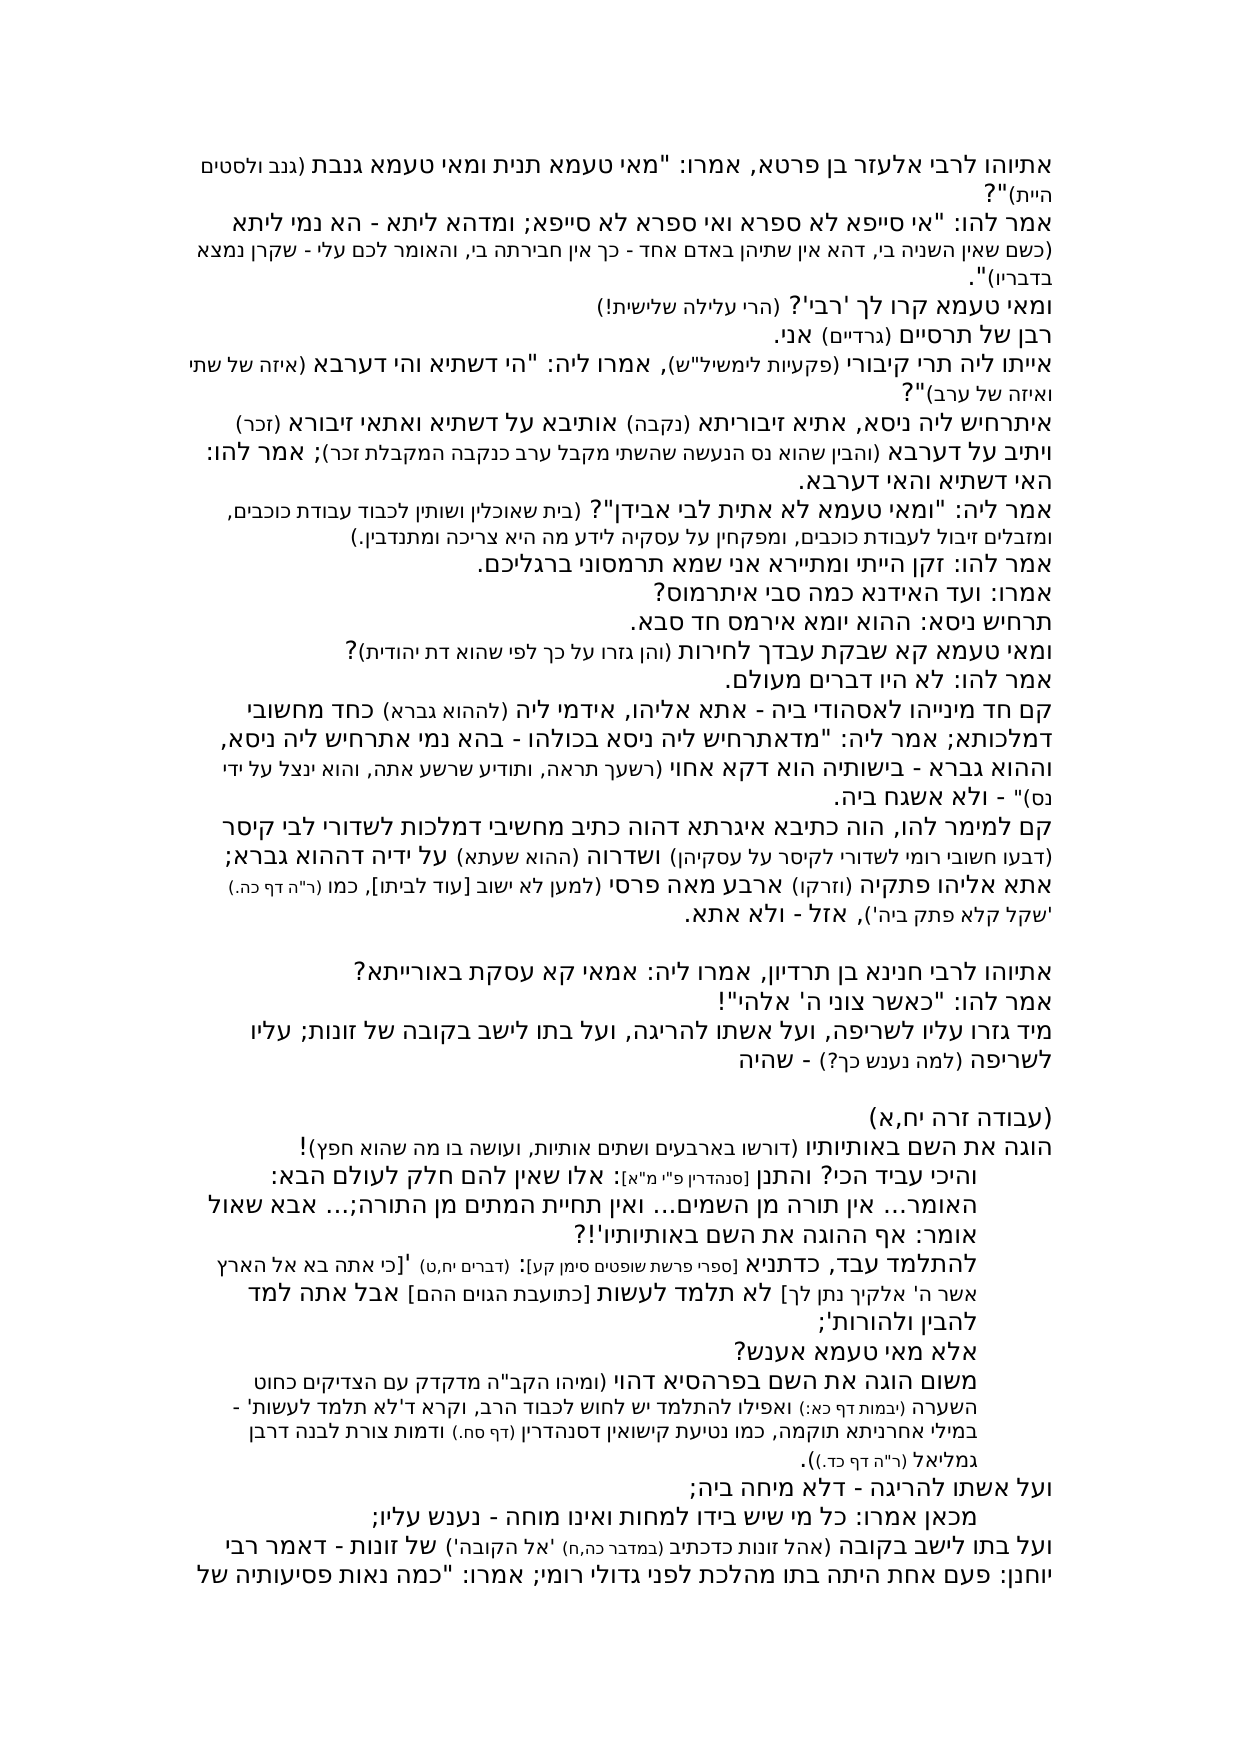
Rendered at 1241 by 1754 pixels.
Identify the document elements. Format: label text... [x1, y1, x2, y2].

text אלא מאי טעמא אענש? [187, 1337, 978, 1366]
text קם למימר להו, הוה כתיבא איגרתא דהוה כתיב מחשיבי דמלכות לשדורי לבי קיסר (דבעו חשובי רומי לשדורי לקיסר על עסקיהן) ושדרוה (ההוא שעתא) על ידיה דההוא גברא; אתא אליהו פתקיה (וזרקו) ארבע מאה פרסי (למען לא ישוב [עוד לביתו], כמו (ר"ה דף כה.) 'שקל קלא פתק ביה'), אזל - ולא אתא. [187, 812, 1053, 929]
text תרחיש ניסא: ההוא יומא אירמס חד סבא. [187, 607, 1053, 636]
text הוגה את השם באותיותיו (דורשו בארבעים ושתים אותיות, ועושה בו מה שהוא חפץ)! [187, 1132, 1053, 1161]
text משום הוגה את השם בפרהסיא דהוי (ומיהו הקב"ה מדקדק עם הצדיקים כחוט השערה (יבמות דף כא:) ואפילו להתלמד יש לחוש לכבוד הרב, וקרא ד'לא תלמד לעשות' - במילי אחרניתא תוקמה, כמו נטיעת קישואין דסנהדרין (דף סח.) ודמות צורת לבנה דרבן גמליאל (ר"ה דף כד.)). [187, 1366, 978, 1473]
text אייתו ליה תרי קיבורי (פקעיות לימשיל"ש), אמרו ליה: "הי דשתיא והי דערבא (איזה של שתי ואיזה של ערב)"? [187, 349, 1053, 408]
text קם חד מינייהו לאסהודי ביה - אתא אליהו, אידמי ליה (לההוא גברא) כחד מחשובי דמלכותא; אמר ליה: "מדאתרחיש ליה ניסא בכולהו - בהא נמי אתרחיש ליה ניסא, וההוא גברא - בישותיה הוא דקא אחוי (רשעך תראה, ותודיע שרשע אתה, והוא ינצל על ידי נס)" - ולא אשגח ביה. [187, 695, 1053, 812]
text ועל בתו לישב בקובה (אהל זונות כדכתיב (במדבר כה,ח) 'אל הקובה') של זונות - דאמר רבי יוחנן: פעם אחת היתה בתו מהלכת לפני גדולי רומי; אמרו: "כמה נאות פסיעותיה של [187, 1531, 1053, 1590]
text (עבודה זרה יח,א) [187, 1103, 1053, 1132]
text אמר ליה: "ומאי טעמא לא אתית לבי אבידן"? (בית שאוכלין ושותין לכבוד עבודת כוכבים, ומזבלים זיבול לעבודת כוכבים, ומפקחין על עסקיה לידע מה היא צריכה ומתנדבין.) [187, 495, 1053, 549]
text אמר להו: לא היו דברים מעולם. [187, 666, 1053, 695]
text אמר להו: "כאשר צוני ה' אלהי"! [187, 987, 1053, 1016]
text אתיוהו לרבי אלעזר בן פרטא, אמרו: "מאי טעמא תנית ומאי טעמא גנבת (גנב ולסטים היית)"? [187, 150, 1053, 208]
text להתלמד עבד, כדתניא [ספרי פרשת שופטים סימן קע]: (דברים יח,ט) '[כי אתה בא אל הארץ אשר ה' אלקיך נתן לך] לא תלמד לעשות [כתועבת הגוים ההם] אבל אתה למד להבין ולהורות'; [187, 1249, 978, 1337]
text מיד גזרו עליו לשריפה, ועל אשתו להריגה, ועל בתו לישב בקובה של זונות; עליו לשריפה (למה נענש כך?) - שהיה [187, 1016, 1053, 1074]
text אמר להו: זקן הייתי ומתיירא אני שמא תרמסוני ברגליכם. [187, 549, 1053, 578]
text אמרו: ועד האידנא כמה סבי איתרמוס? [187, 578, 1053, 607]
text ומאי טעמא קא שבקת עבדך לחירות (והן גזרו על כך לפי שהוא דת יהודית)? [187, 636, 1053, 666]
text אתיוהו לרבי חנינא בן תרדיון, אמרו ליה: אמאי קא עסקת באורייתא? [187, 957, 1053, 987]
text ועל אשתו להריגה - דלא מיחה ביה; [187, 1473, 1053, 1502]
text מכאן אמרו: כל מי שיש בידו למחות ואינו מוחה - נענש עליו; [187, 1502, 978, 1531]
text והיכי עביד הכי? והתנן [סנהדרין פ"י מ"א]: אלו שאין להם חלק לעולם הבא: האומר... אין תורה מן השמים... ואין תחיית המתים מן התורה;... אבא שאול אומר: אף ההוגה את השם באותיותיו'!? [187, 1161, 978, 1249]
text רבן של תרסיים (גרדיים) אני. [187, 320, 1053, 349]
text אמר להו: "אי סייפא לא ספרא ואי ספרא לא סייפא; ומדהא ליתא - הא נמי ליתא (כשם שאין השניה בי, דהא אין שתיהן באדם אחד - כך אין חבירתה בי, והאומר לכם עלי - שקרן נמצא בדבריו)". [187, 208, 1053, 291]
text איתרחיש ליה ניסא, אתיא זיבוריתא (נקבה) אותיבא על דשתיא ואתאי זיבורא (זכר) ויתיב על דערבא (והבין שהוא נס הנעשה שהשתי מקבל ערב כנקבה המקבלת זכר); אמר להו: האי דשתיא והאי דערבא. [187, 408, 1053, 495]
text ומאי טעמא קרו לך 'רבי'? (הרי עלילה שלישית!) [187, 291, 1053, 320]
